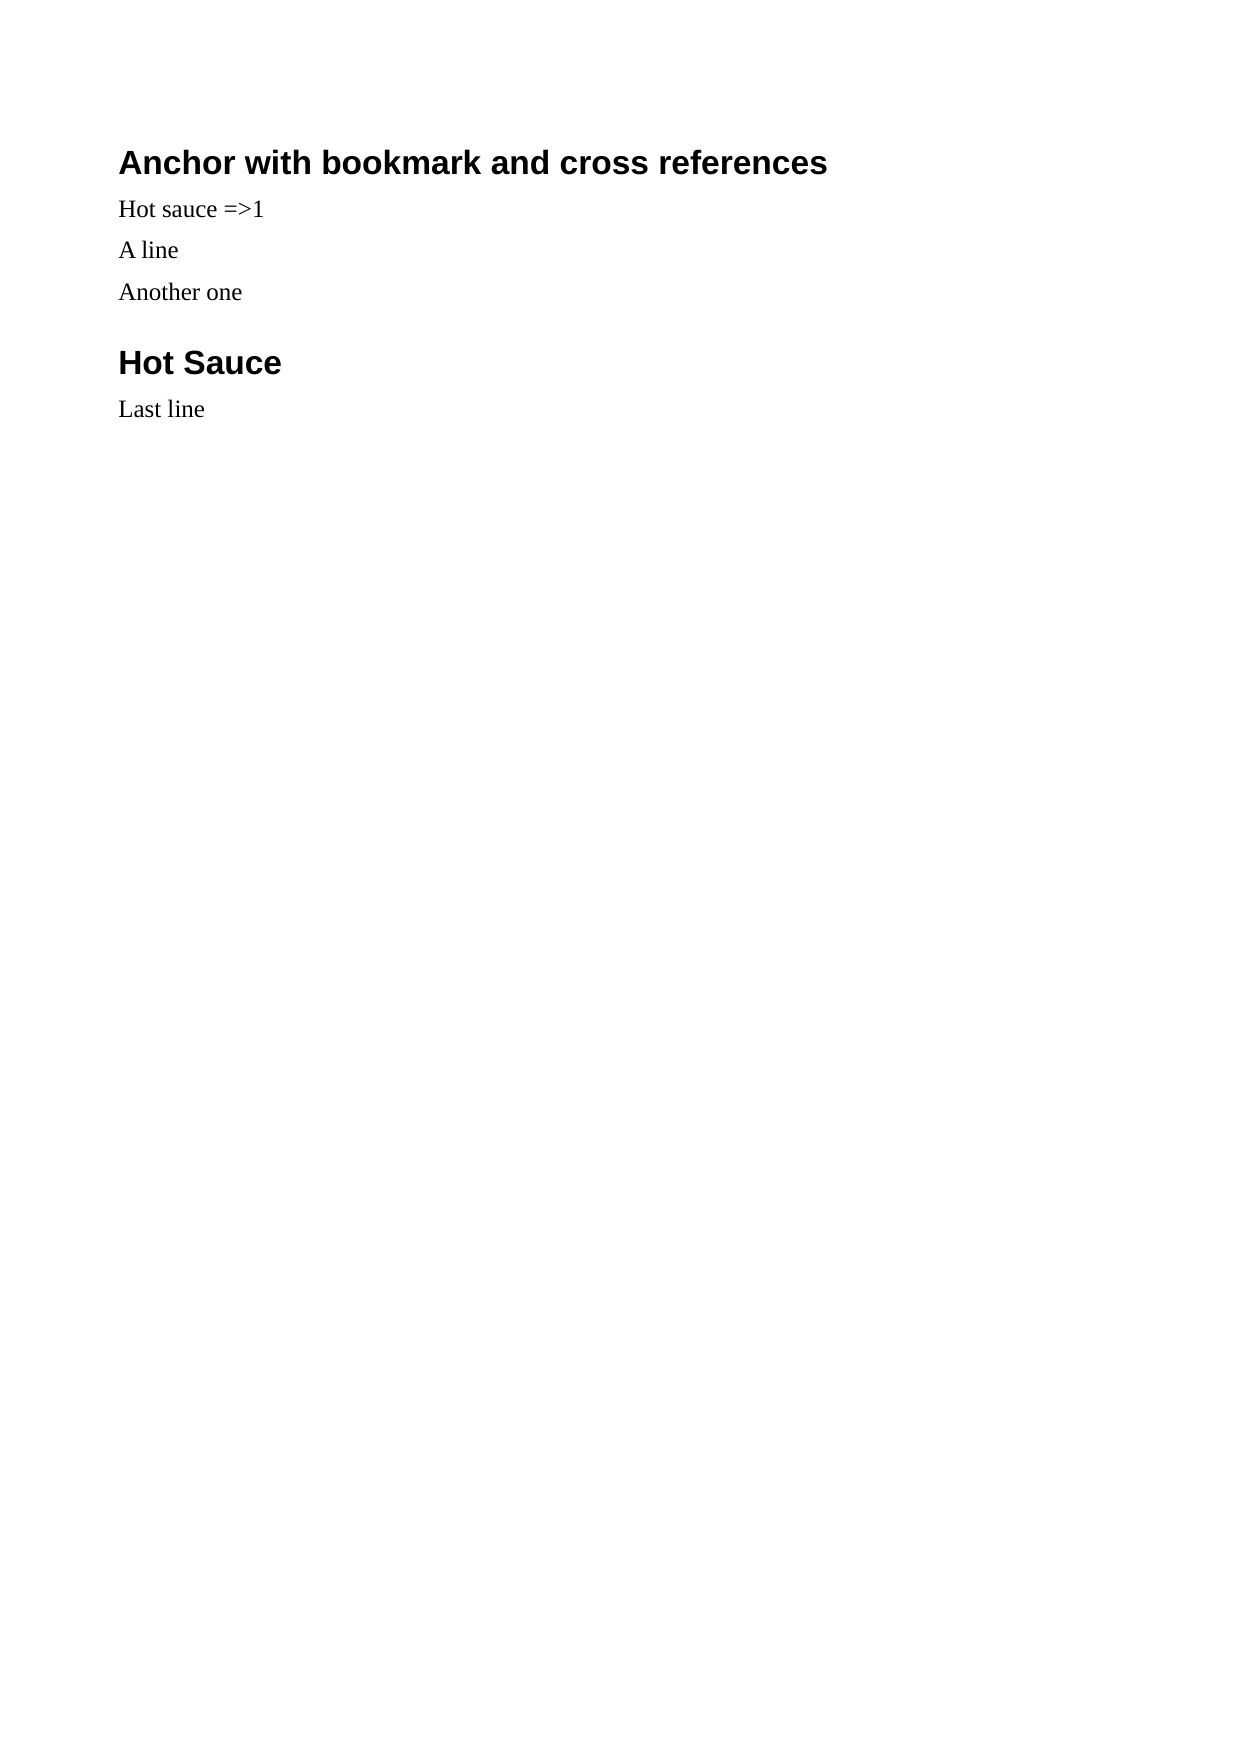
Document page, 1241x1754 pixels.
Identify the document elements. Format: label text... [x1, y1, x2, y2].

subtitle Anchor with bookmark and cross references [118, 143, 1122, 182]
text Hot sauce =>1 [118, 194, 1122, 223]
text Another one [118, 277, 1122, 306]
text A line [118, 236, 1122, 264]
text Last line [118, 394, 1122, 423]
subtitle Hot Sauce [118, 343, 1122, 382]
